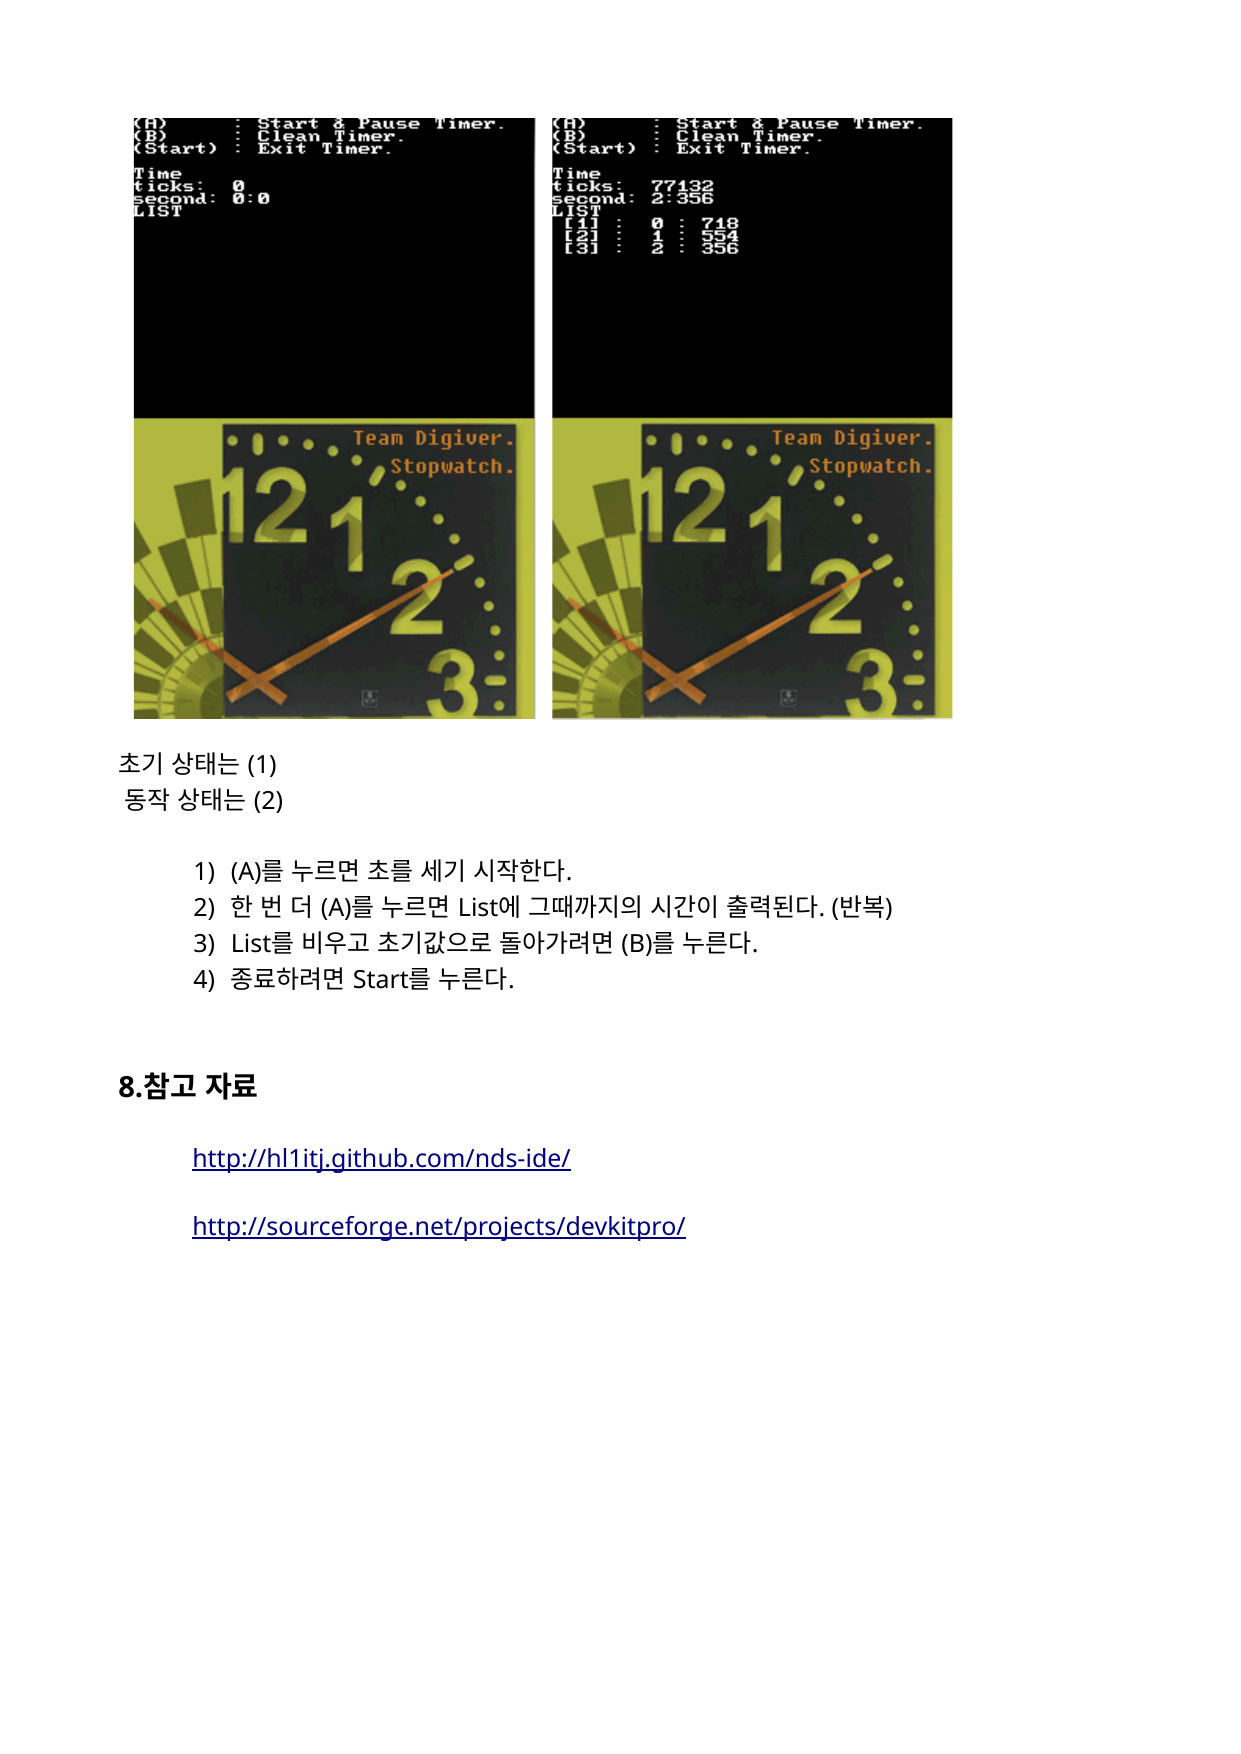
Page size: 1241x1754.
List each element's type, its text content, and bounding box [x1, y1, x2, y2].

list (A)를 누르면 초를 세기 시작한다. [193, 851, 1122, 887]
text 동작 상태는 (2) [118, 781, 1122, 817]
picture [552, 118, 953, 720]
text http://hl1itj.github.com/nds-ide/ [118, 1141, 1122, 1174]
list 한 번 더 (A)를 누르면 List에 그때까지의 시간이 출력된다. (반복) [193, 887, 1122, 923]
list List를 비우고 초기값으로 돌아가려면 (B)를 누른다. [193, 923, 1122, 960]
text 8.참고 자료 [118, 1064, 1122, 1106]
text 초기 상태는 (1) [118, 674, 1122, 781]
text http://sourceforge.net/projects/devkitpro/ [118, 1209, 1122, 1243]
picture [133, 118, 536, 719]
list 종료하려면 Start를 누른다. [193, 960, 1122, 996]
